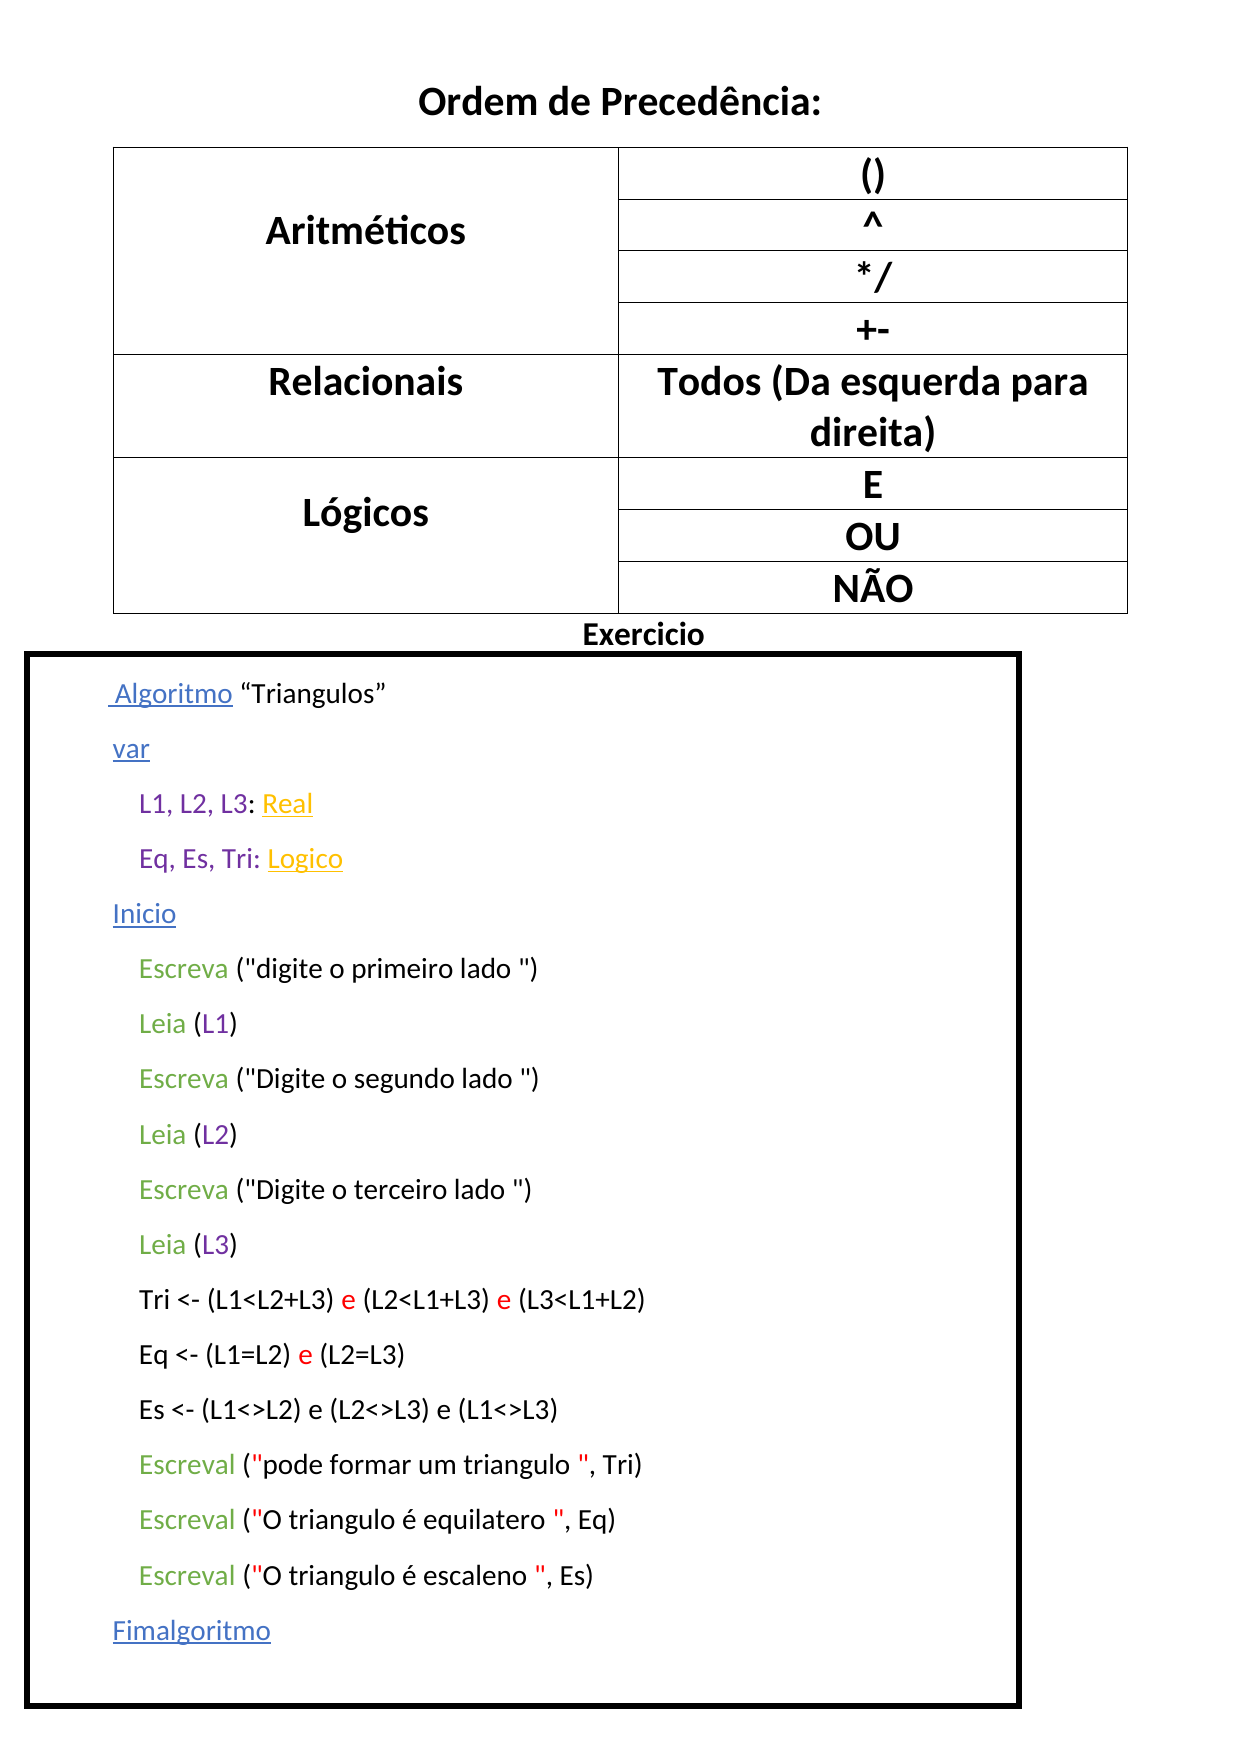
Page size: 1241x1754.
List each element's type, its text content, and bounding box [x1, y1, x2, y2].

text [1022, 1336, 1165, 1372]
text Algoritmo “Triangulos” [75, 675, 1016, 711]
text [1022, 840, 1165, 876]
text Escreval ("O triangulo é equilatero ", Eq) [112, 1501, 1016, 1537]
table_cell Todos (Da esquerda para direita) [619, 355, 1127, 457]
text [1022, 895, 1165, 931]
text [1022, 1171, 1165, 1206]
text Inicio [112, 895, 1016, 931]
table_cell +- [619, 303, 1127, 354]
text var [112, 730, 1016, 766]
text Escreva ("Digite o segundo lado ") [112, 1061, 1016, 1096]
text [1022, 1226, 1165, 1262]
text Eq, Es, Tri: Logico [112, 840, 1016, 876]
text Leia (L3) [112, 1226, 1016, 1262]
text Es <- (L1<>L2) e (L2<>L3) e (L1<>L3) [112, 1391, 1016, 1427]
text Tri <- (L1<L2+L3) e (L2<L1+L3) e (L3<L1+L2) [112, 1281, 1016, 1317]
text [1022, 1061, 1165, 1096]
text L1, L2, L3: Real [112, 785, 1016, 821]
text [1022, 1116, 1165, 1151]
text Fimalgoritmo [112, 1612, 1016, 1647]
table_header Aritméticos [114, 148, 618, 354]
text Escreva ("digite o primeiro lado ") [112, 950, 1016, 986]
table_cell E [619, 458, 1127, 509]
text [1022, 1557, 1165, 1592]
text [1022, 1281, 1165, 1317]
text Leia (L2) [112, 1116, 1016, 1151]
text Escreva ("Digite o terceiro lado ") [112, 1171, 1016, 1206]
table_cell Lógicos [114, 458, 618, 612]
table_cell Relacionais [114, 355, 618, 457]
table_cell OU [619, 510, 1127, 561]
text [1022, 1501, 1165, 1537]
text [1022, 1612, 1165, 1647]
text Exercicio [112, 613, 1165, 654]
text [1022, 950, 1165, 986]
text Escreval ("O triangulo é escaleno ", Es) [112, 1557, 1016, 1592]
table_header () [619, 148, 1127, 198]
text Escreval ("pode formar um triangulo ", Tri) [112, 1446, 1016, 1482]
text Eq <- (L1=L2) e (L2=L3) [112, 1336, 1016, 1372]
table_cell */ [619, 251, 1127, 302]
text Ordem de Precedência: [75, 75, 1165, 126]
text [1022, 675, 1165, 711]
text [1022, 730, 1165, 766]
text [1022, 1391, 1165, 1427]
text [1022, 1006, 1165, 1041]
text [1022, 785, 1165, 821]
table_cell NÃO [619, 562, 1127, 612]
text Leia (L1) [112, 1006, 1016, 1041]
text [1022, 1446, 1165, 1482]
table_cell ^ [619, 200, 1127, 250]
